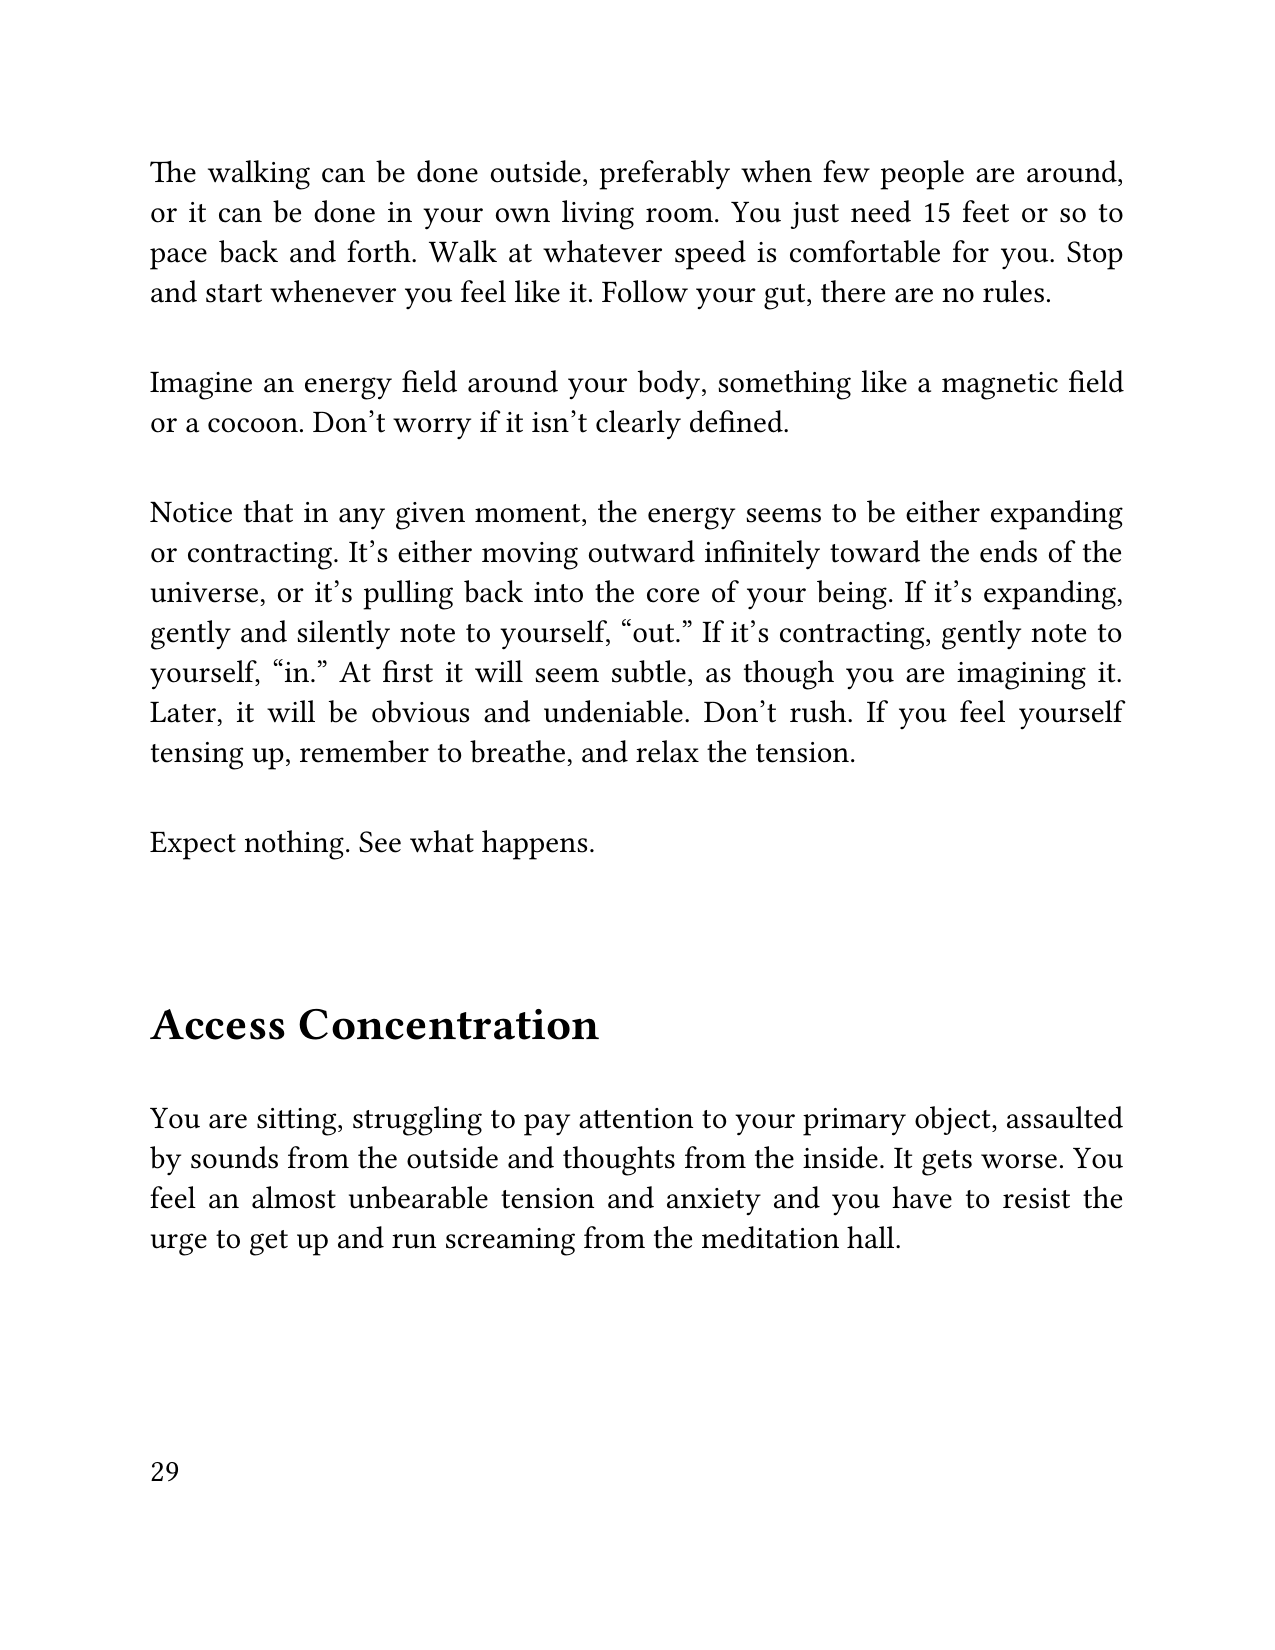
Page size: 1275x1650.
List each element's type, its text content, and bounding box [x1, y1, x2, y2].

text Notice that in any given moment, the energy seems to be either expanding or contracting. It’s either moving outward infinitely toward the ends of the universe, or it’s pulling back into the core of your being. If it’s expanding, gently and silently note to yourself, “out.” If it’s contracting, gently note to yourself, “in.” At first it will seem subtle, as though you are imagining it. Later, it will be obvious and undeniable. Don’t rush. If you feel yourself tensing up, remember to breathe, and relax the tension. [150, 490, 1125, 770]
text Imagine an energy field around your body, something like a magnetic field or a cocoon. Don’t worry if it isn’t clearly defined. [150, 360, 1125, 440]
subtitle Access Concentration [150, 996, 1125, 1051]
text You are sitting, struggling to pay attention to your primary object, assaulted by sounds from the outside and thoughts from the inside. It gets worse. You feel an almost unbearable tension and anxiety and you have to resist the urge to get up and run screaming from the meditation hall. [150, 1096, 1125, 1256]
text Expect nothing. See what happens. [150, 820, 1125, 860]
text The walking can be done outside, preferably when few people are around, or it can be done in your own living room. You just need 15 feet or so to pace back and forth. Walk at whatever speed is comfortable for you. Stop and start whenever you feel like it. Follow your gut, there are no rules. [150, 150, 1125, 310]
